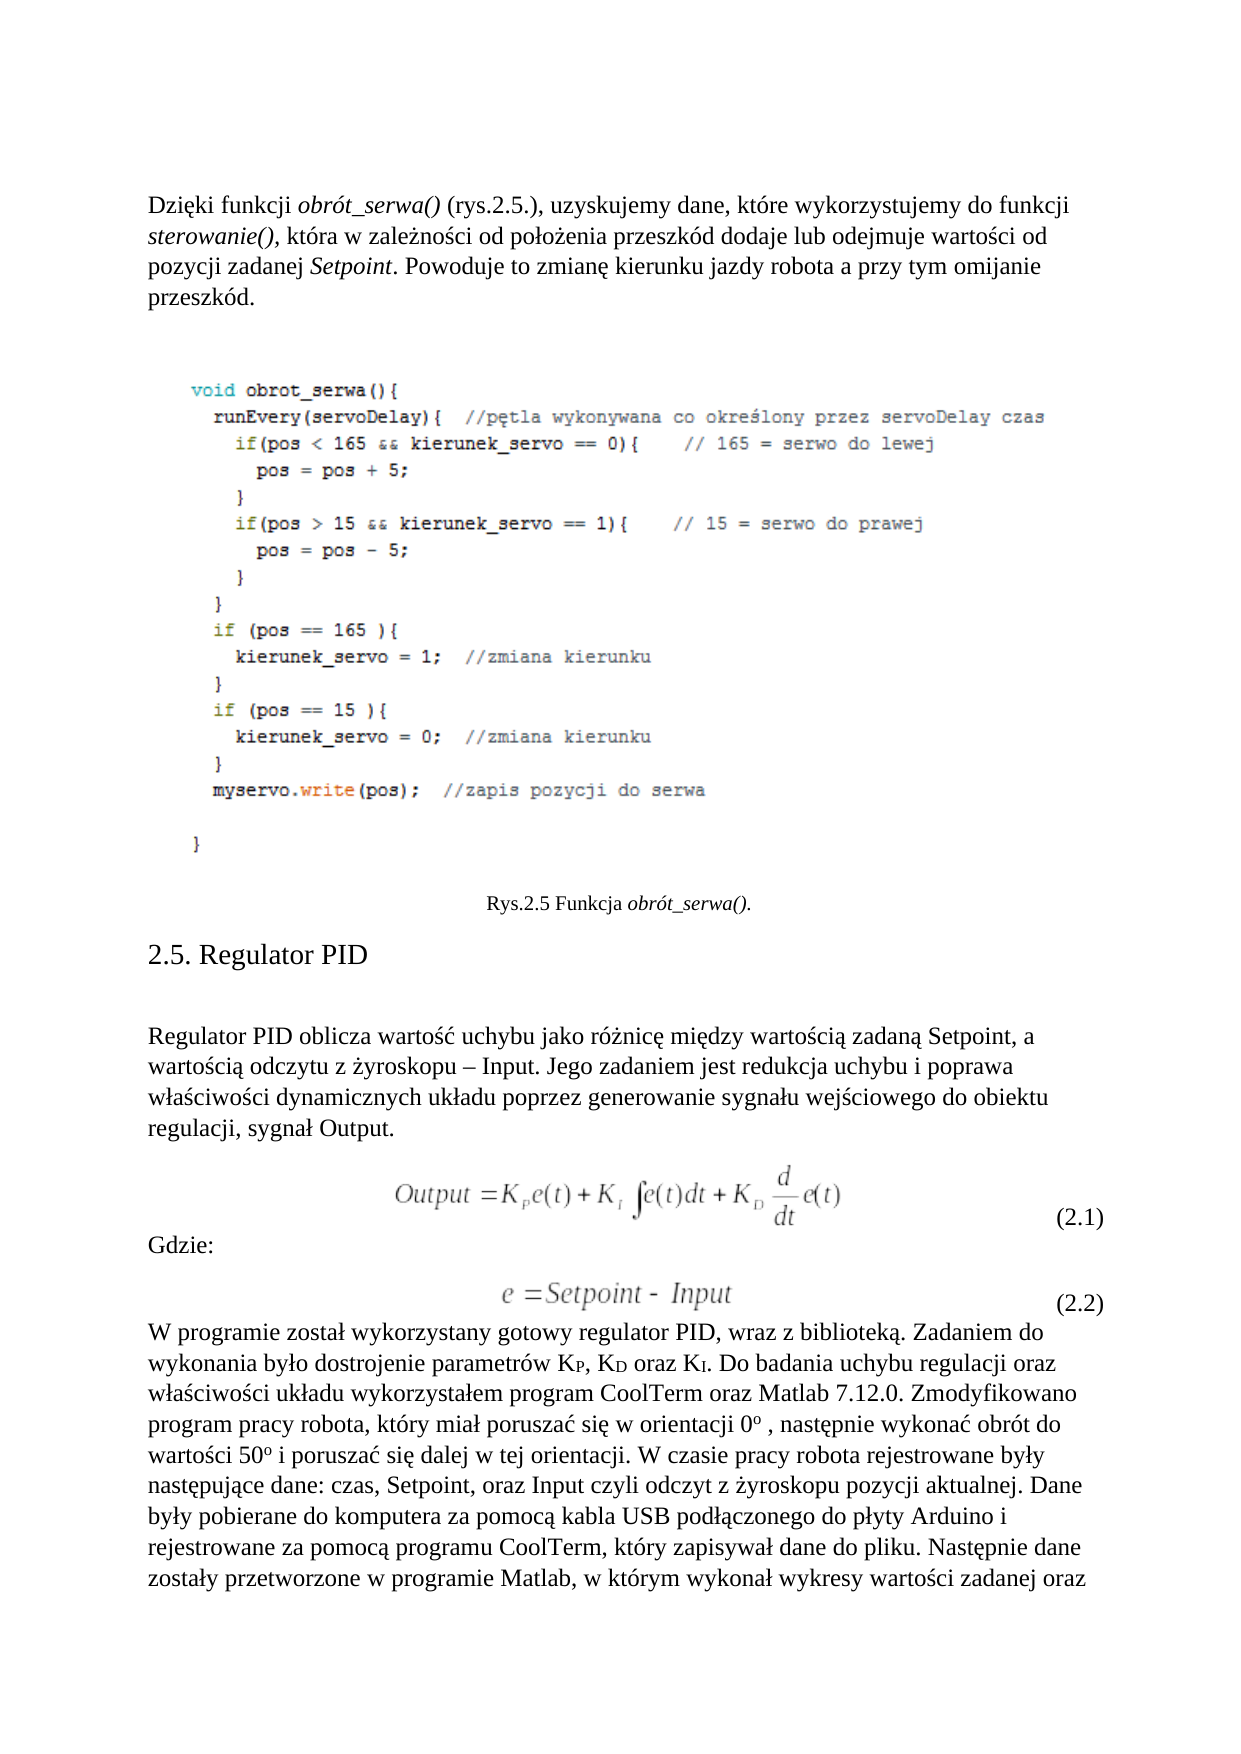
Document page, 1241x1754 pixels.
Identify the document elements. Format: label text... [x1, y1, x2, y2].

text Dzięki funkcji obrót_serwa() (rys.2.5.), uzyskujemy dane, które wykorzystujemy do funkcji sterowanie(), która w zależności od położenia przeszkód dodaje lub odejmuje wartości od pozycji zadanej Setpoint. Powoduje to zmianę kierunku jazdy robota a przy tym omijanie przeszkód. [148, 190, 1093, 311]
text Gdzie: [148, 1230, 1093, 1259]
text Rys.2.5 Funkcja obrót_serwa(). [148, 891, 1093, 915]
subtitle 2.5. Regulator PID [148, 937, 1093, 971]
table_header [207, 1160, 1030, 1230]
table_header (2.2) [1030, 1278, 1115, 1317]
text W programie został wykorzystany gotowy regulator PID, wraz z biblioteką. Zadaniem do wykonania było dostrojenie parametrów KP, KD oraz KI. Do badania uchybu regulacji oraz właściwości układu wykorzystałem program CoolTerm oraz Matlab 7.12.0. Zmodyfikowano program pracy robota, który miał poruszać się w orientacji 0o , następnie wykonać obrót do wartości 50o i poruszać się dalej w tej orientacji. W czasie pracy robota rejestrowane były następujące dane: czas, Setpoint, oraz Input czyli odczyt z żyroskopu pozycji aktualnej. Dane były pobierane do komputera za pomocą kabla USB podłączonego do płyty Arduino i rejestrowane za pomocą programu CoolTerm, który zapisywał dane do pliku. Następnie dane zostały przetworzone w programie Matlab, w którym wykonał wykresy wartości zadanej oraz [148, 1317, 1093, 1592]
text Regulator PID oblicza wartość uchybu jako różnicę między wartością zadaną Setpoint, a wartością odczytu z żyroskopu – Input. Jego zadaniem jest redukcja uchybu i poprawa właściwości dynamicznych układu poprzez generowanie sygnału wejściowego do obiektu regulacji, sygnał Output. [148, 1021, 1093, 1142]
table_header [207, 1278, 1030, 1317]
table_header (2.1) [1030, 1160, 1115, 1230]
